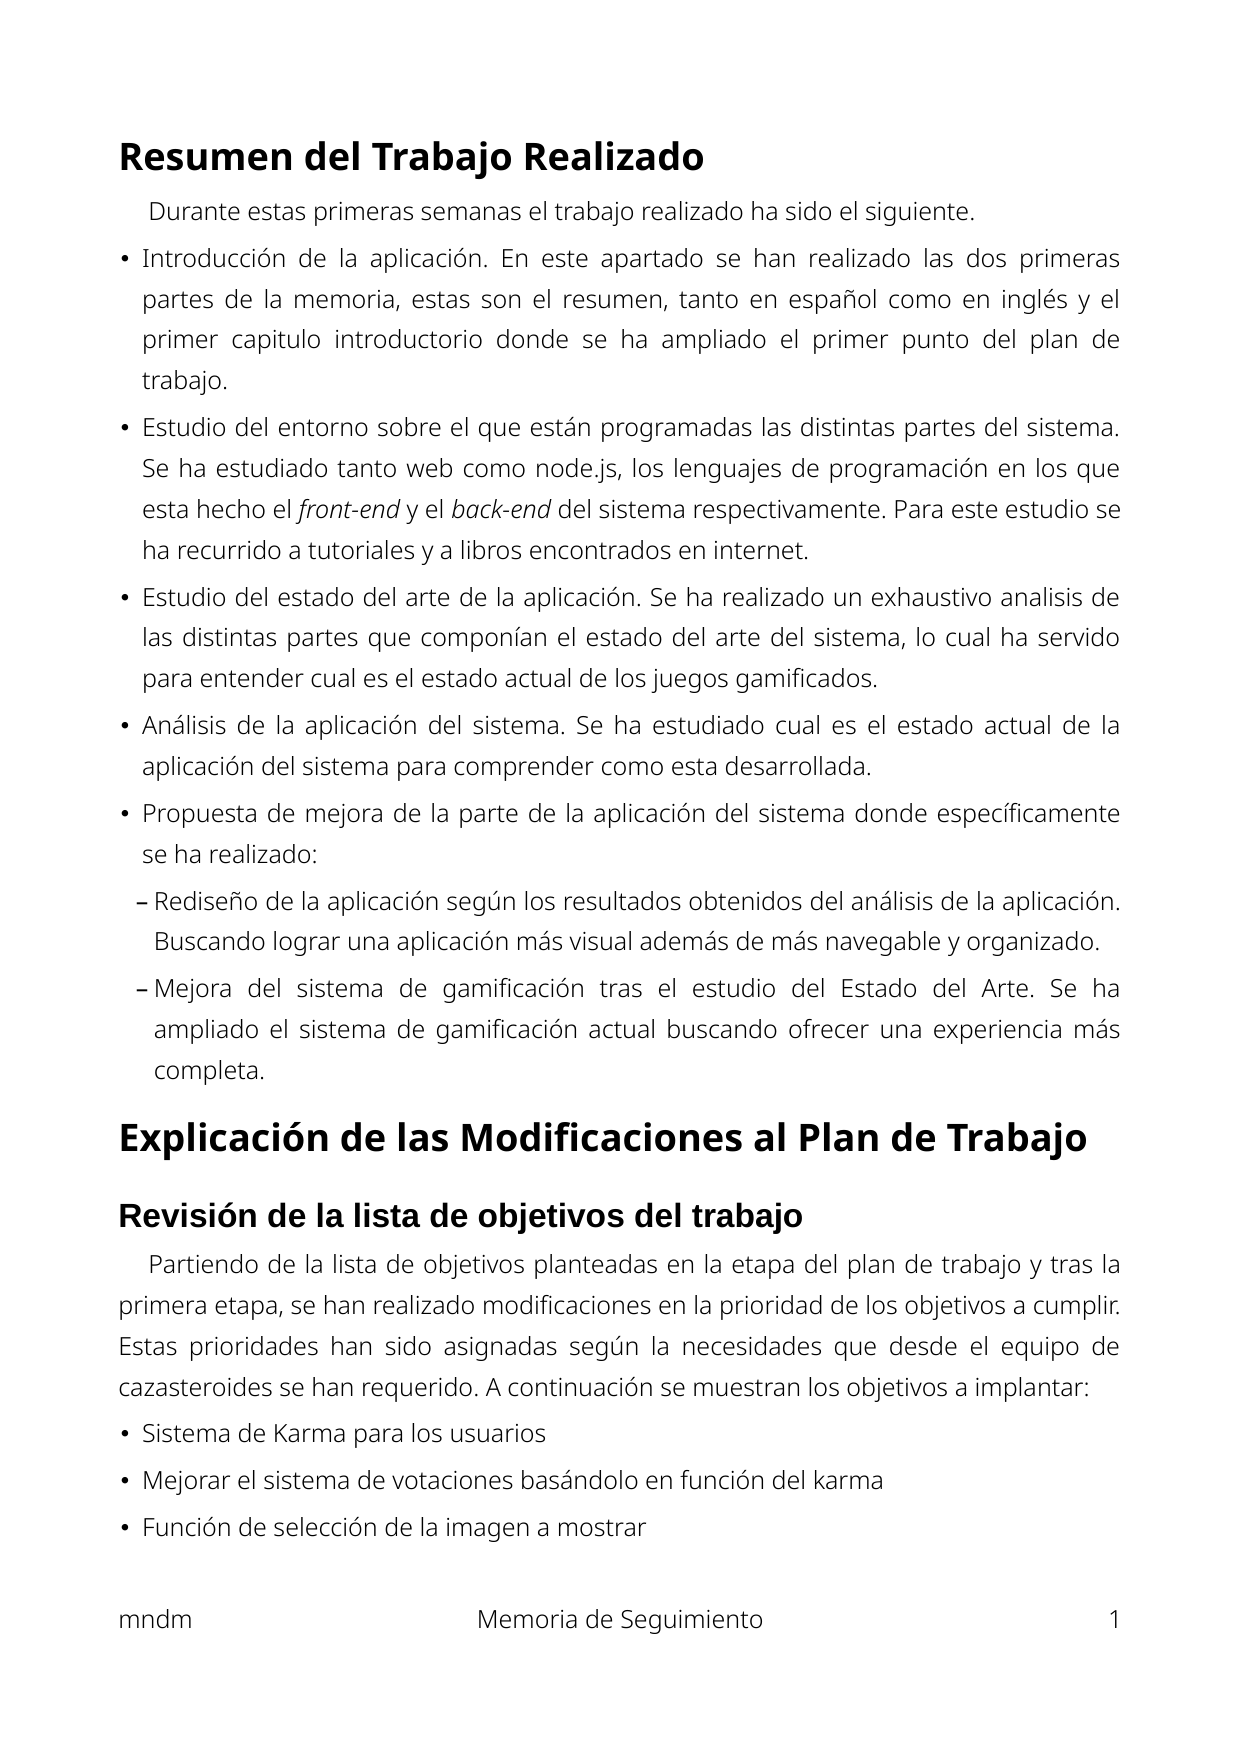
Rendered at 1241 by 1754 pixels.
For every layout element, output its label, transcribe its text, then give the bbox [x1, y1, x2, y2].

list Mejorar el sistema de votaciones basándolo en función del karma [121, 1463, 1122, 1497]
list Introducción de la aplicación. En este apartado se han realizado las dos primeras partes de la memoria, estas son el resumen, tanto en español como en inglés y el primer capitulo introductorio donde se ha ampliado el primer punto del plan de trabajo. [121, 240, 1122, 397]
list Propuesta de mejora de la parte de la aplicación del sistema donde específicamente se ha realizado: [121, 795, 1122, 870]
list Estudio del entorno sobre el que están programadas las distintas partes del sistema. Se ha estudiado tanto web como node.js, los lenguajes de programación en los que esta hecho el front-end y el back-end del sistema respectivamente. Para este estudio se ha recurrido a tutoriales y a libros encontrados en internet. [121, 410, 1122, 566]
list Función de selección de la imagen a mostrar [121, 1510, 1122, 1544]
list Rediseño de la aplicación según los resultados obtenidos del análisis de la aplicación. Buscando lograr una aplicación más visual además de más navegable y organizado. [142, 883, 1122, 958]
subtitle Explicación de las Modificaciones al Plan de Trabajo [118, 1111, 1122, 1163]
list Sistema de Karma para los usuarios [121, 1416, 1122, 1450]
list Estudio del estado del arte de la aplicación. Se ha realizado un exhaustivo analisis de las distintas partes que componían el estado del arte del sistema, lo cual ha servido para entender cual es el estado actual de los juegos gamificados. [121, 579, 1122, 695]
subtitle Resumen del Trabajo Realizado [118, 130, 1122, 182]
list Mejora del sistema de gamificación tras el estudio del Estado del Arte. Se ha ampliado el sistema de gamificación actual buscando ofrecer una experiencia más completa. [142, 971, 1122, 1087]
subtitle Revisión de la lista de objetivos del trabajo [118, 1196, 1122, 1234]
list Análisis de la aplicación del sistema. Se ha estudiado cual es el estado actual de la aplicación del sistema para comprender como esta desarrollada. [121, 708, 1122, 783]
text Durante estas primeras semanas el trabajo realizado ha sido el siguiente. [118, 193, 1122, 228]
text Partiendo de la lista de objetivos planteadas en la etapa del plan de trabajo y tras la primera etapa, se han realizado modificaciones en la prioridad de los objetivos a cumplir. Estas prioridades han sido asignadas según la necesidades que desde el equipo de cazasteroides se han requerido. A continuación se muestran los objetivos a implantar: [118, 1247, 1122, 1403]
